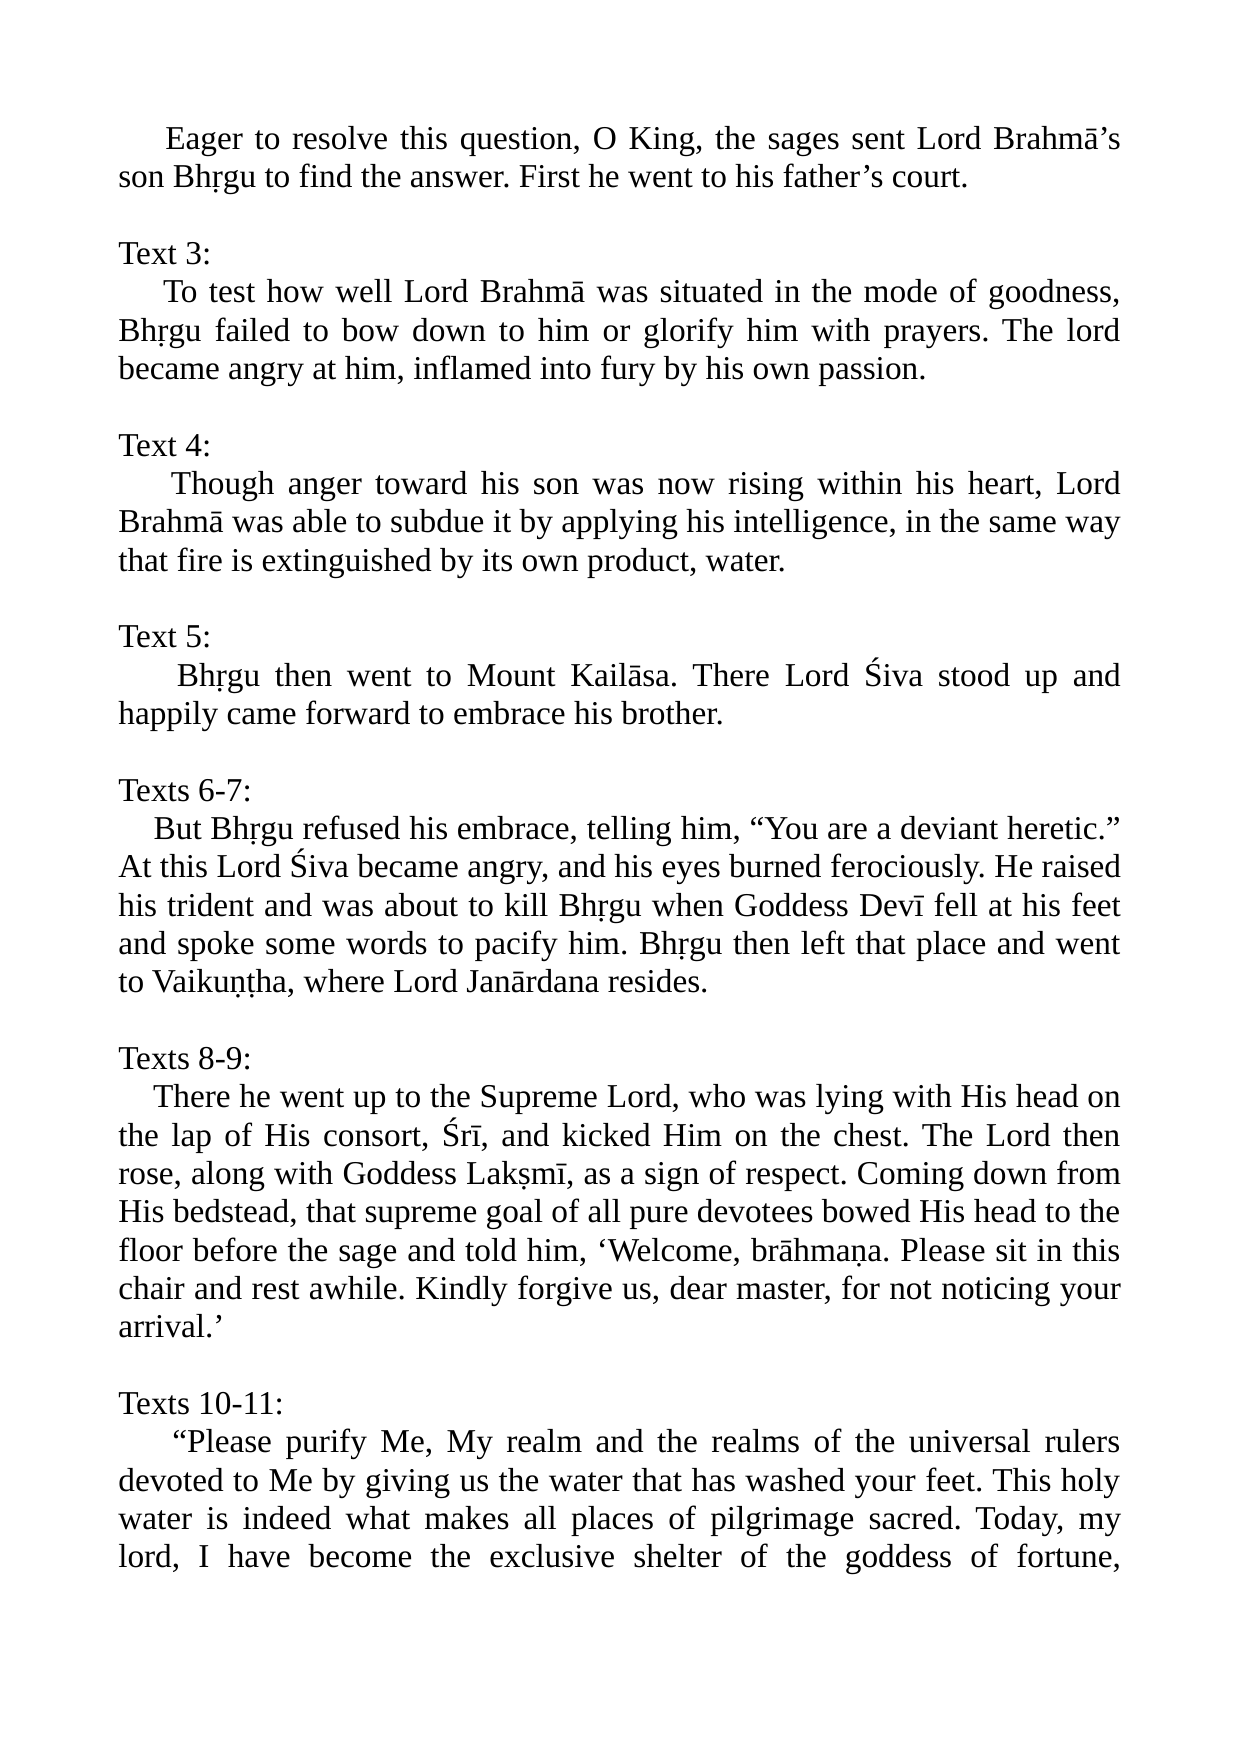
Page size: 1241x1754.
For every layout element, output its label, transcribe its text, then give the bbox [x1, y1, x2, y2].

text Texts 6-7: [118, 770, 1122, 808]
text Texts 10-11: [118, 1383, 1122, 1421]
text Text 3: [118, 233, 1122, 271]
text Though anger toward his son was now rising within his heart, Lord Brahmā was able to subdue it by applying his intelligence, in the same way that fire is extinguished by its own product, water. [118, 463, 1122, 578]
text “Please purify Me, My realm and the realms of the universal rulers devoted to Me by giving us the water that has washed your feet. This holy water is indeed what makes all places of pilgrimage sacred. Today, my lord, I have become the exclusive shelter of the goddess of fortune, [118, 1421, 1122, 1575]
text There he went up to the Supreme Lord, who was lying with His head on the lap of His consort, Śrī, and kicked Him on the chest. The Lord then rose, along with Goddess Lakṣmī, as a sign of respect. Coming down from His bedstead, that supreme goal of all pure devotees bowed His head to the floor before the sage and told him, ‘Welcome, brāhmaṇa. Please sit in this chair and rest awhile. Kindly forgive us, dear master, for not noticing your arrival.’ [118, 1076, 1122, 1345]
text Texts 8-9: [118, 1038, 1122, 1076]
text To test how well Lord Brahmā was situated in the mode of goodness, Bhṛgu failed to bow down to him or glorify him with prayers. The lord became angry at him, inflamed into fury by his own passion. [118, 271, 1122, 386]
text Text 5: [118, 616, 1122, 655]
text Eager to resolve this question, O King, the sages sent Lord Brahmā’s son Bhṛgu to find the answer. First he went to his father’s court. [118, 118, 1122, 195]
text Text 4: [118, 425, 1122, 463]
text But Bhṛgu refused his embrace, telling him, “You are a deviant heretic.” At this Lord Śiva became angry, and his eyes burned ferociously. He raised his trident and was about to kill Bhṛgu when Goddess Devī fell at his feet and spoke some words to pacify him. Bhṛgu then left that place and went to Vaikuṇṭha, where Lord Janārdana resides. [118, 808, 1122, 1000]
text Bhṛgu then went to Mount Kailāsa. There Lord Śiva stood up and happily came forward to embrace his brother. [118, 655, 1122, 731]
